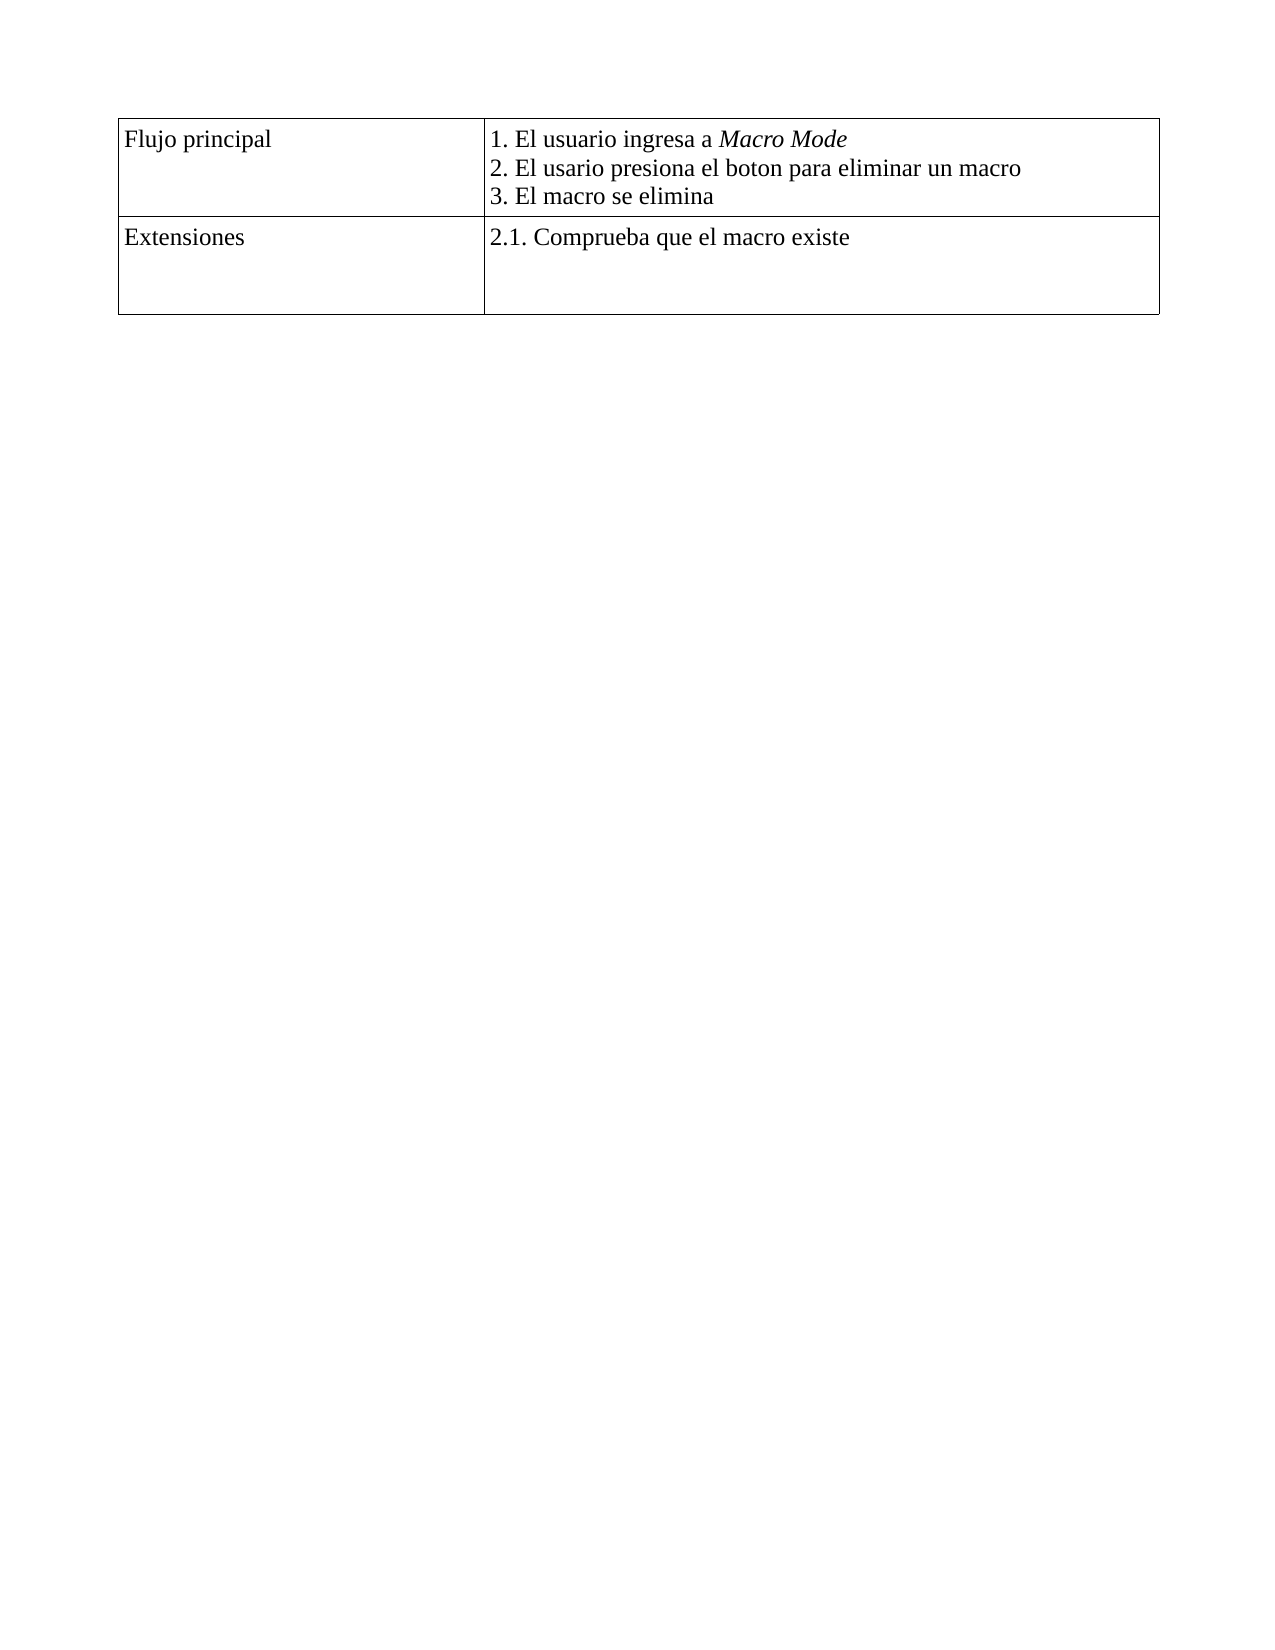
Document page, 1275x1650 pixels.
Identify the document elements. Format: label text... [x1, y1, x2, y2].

table_cell 2.1. Comprueba que el macro existe [485, 217, 1159, 314]
table_cell Extensiones [119, 217, 484, 314]
table_cell 1. El usuario ingresa a Macro Mode 2. El usario presiona el boton para eliminar un macro 3. El macro se elimina [485, 119, 1159, 216]
table_cell Flujo principal [119, 119, 484, 216]
